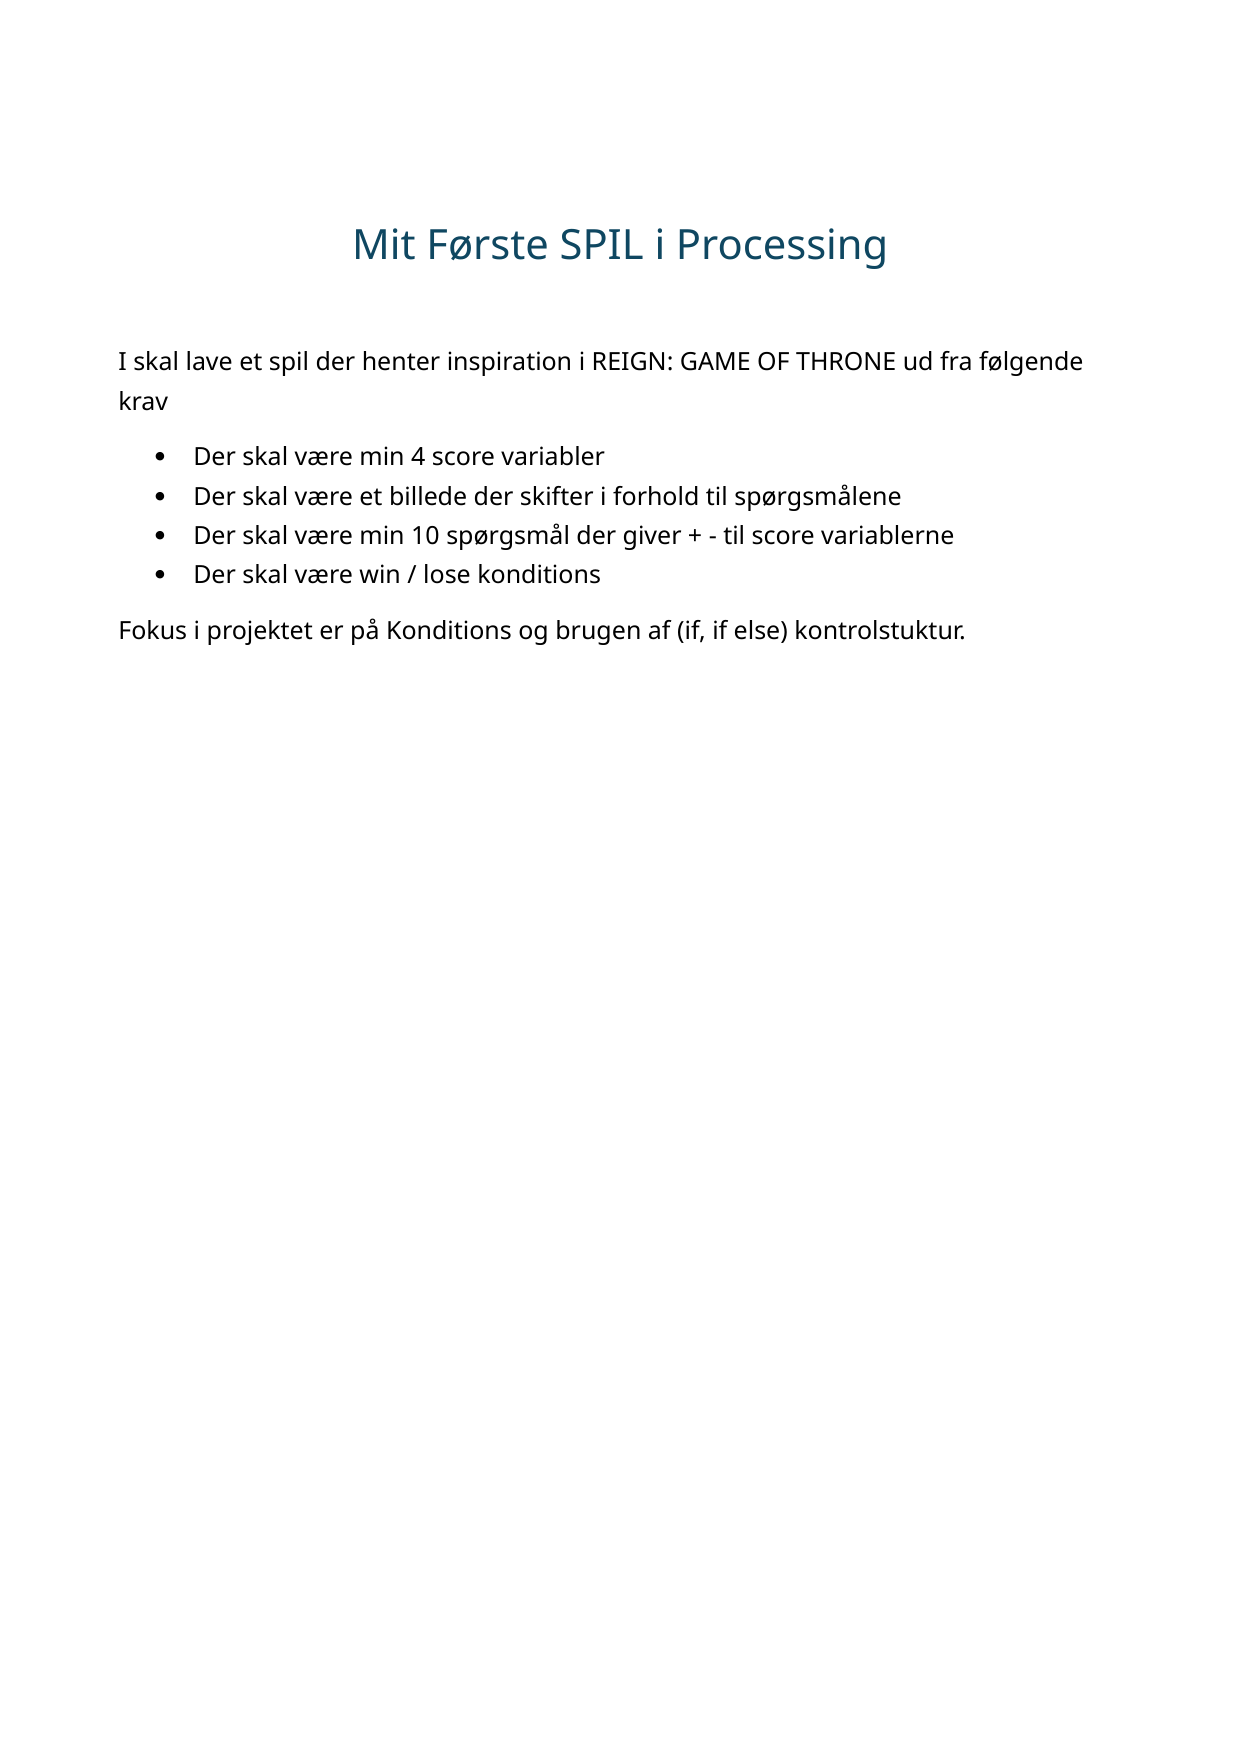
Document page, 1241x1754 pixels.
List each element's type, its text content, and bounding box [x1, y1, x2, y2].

list Der skal være win / lose konditions [156, 557, 1122, 591]
text I skal lave et spil der henter inspiration i REIGN: GAME OF THRONE ud fra følgende krav [118, 344, 1122, 417]
list Der skal være min 10 spørgsmål der giver + - til score variablerne [156, 517, 1122, 551]
list Der skal være min 4 score variabler [156, 439, 1122, 473]
subtitle Mit Første SPIL i Processing [118, 215, 1122, 271]
text Fokus i projektet er på Konditions og brugen af (if, if else) kontrolstuktur. [118, 612, 1122, 646]
list Der skal være et billede der skifter i forhold til spørgsmålene [156, 478, 1122, 512]
